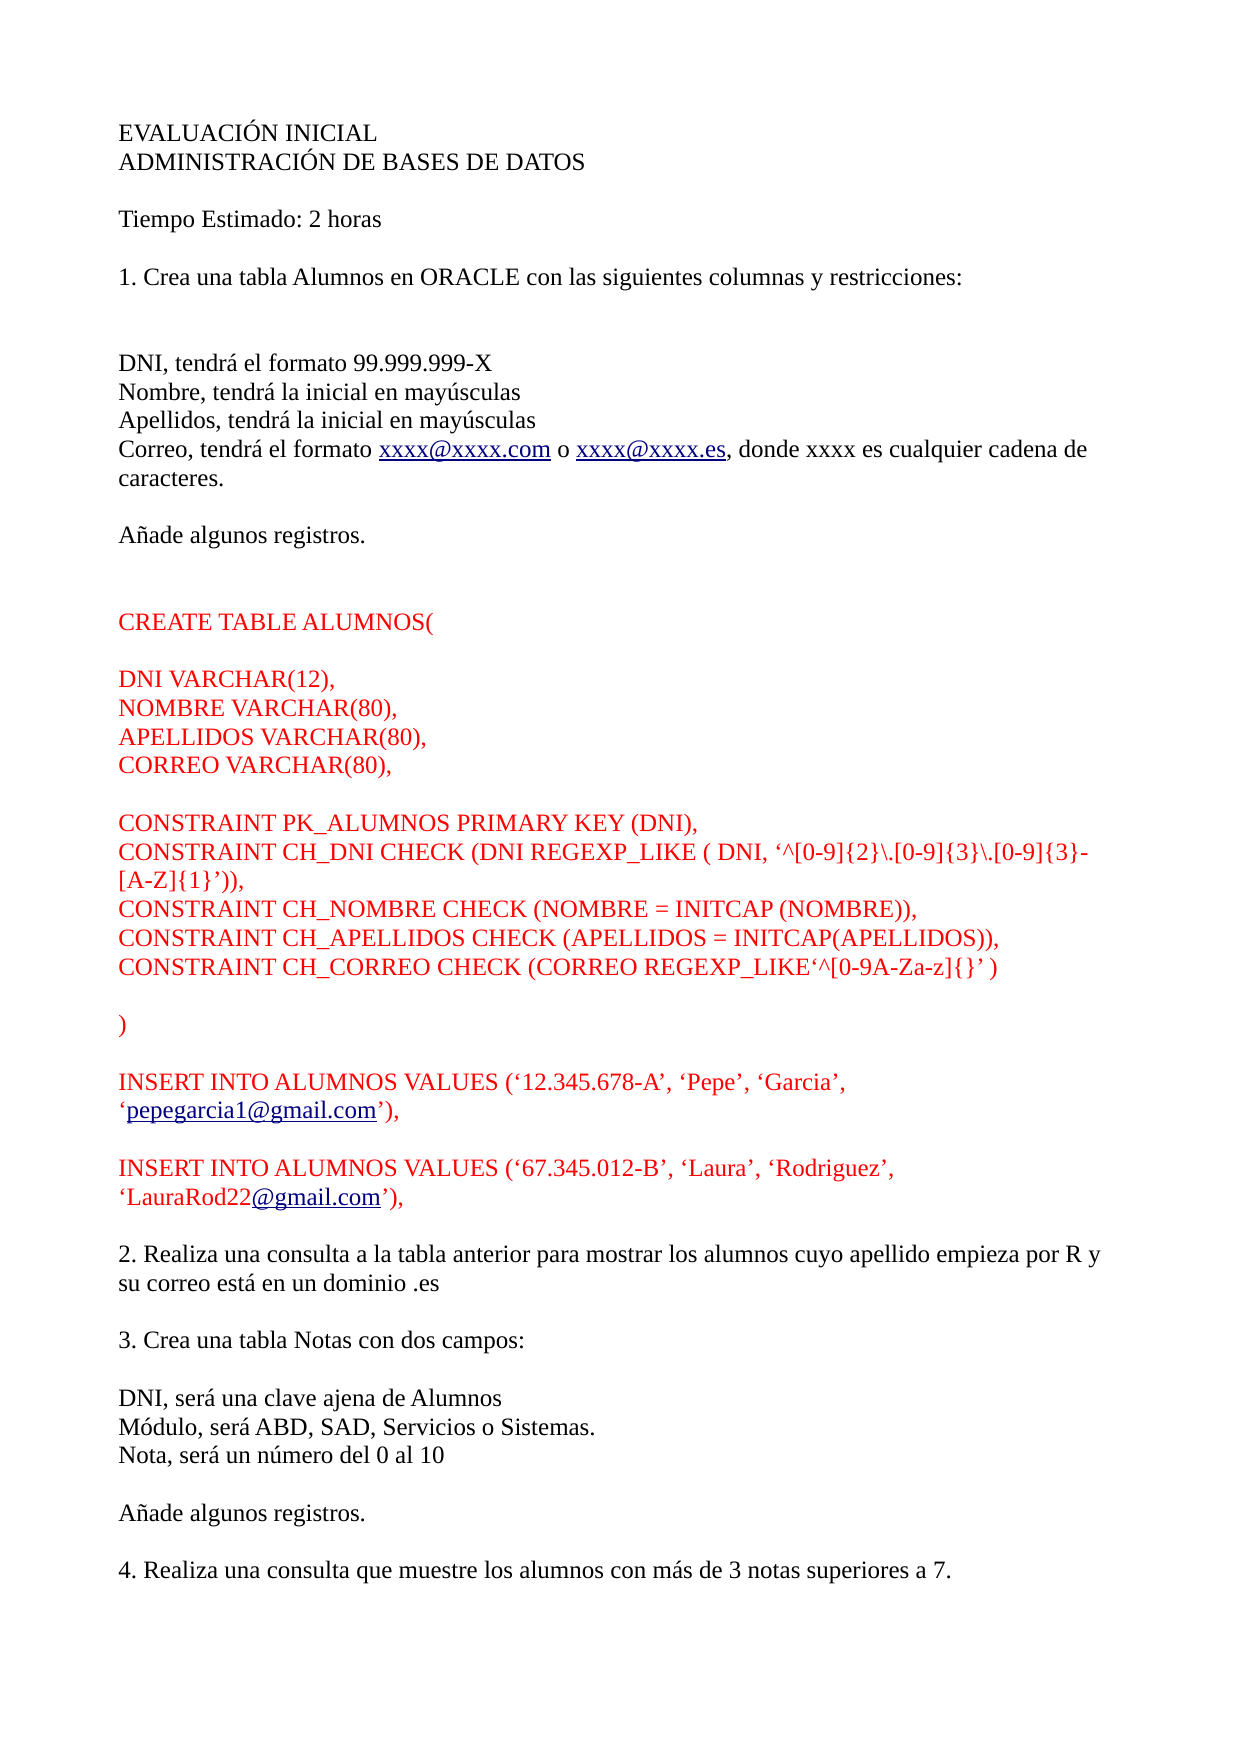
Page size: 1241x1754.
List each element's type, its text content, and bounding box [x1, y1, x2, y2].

text CONSTRAINT CH_CORREO CHECK (CORREO REGEXP_LIKE‘^[0-9A-Za-z]{}’ ) [118, 952, 1122, 981]
text 1. Crea una tabla Alumnos en ORACLE con las siguientes columnas y restricciones: [118, 262, 1122, 291]
text CONSTRAINT CH_APELLIDOS CHECK (APELLIDOS = INITCAP(APELLIDOS)), [118, 923, 1122, 952]
text Nota, será un número del 0 al 10 [118, 1441, 1122, 1469]
text Tiempo Estimado: 2 horas [118, 204, 1122, 233]
text ADMINISTRACIÓN DE BASES DE DATOS [118, 147, 1122, 176]
text Añade algunos registros. [118, 1498, 1122, 1527]
text NOMBRE VARCHAR(80), [118, 693, 1122, 722]
text CREATE TABLE ALUMNOS( [118, 607, 1122, 636]
text 2. Realiza una consulta a la tabla anterior para mostrar los alumnos cuyo apellido empieza por R y su correo está en un dominio .es [118, 1239, 1122, 1297]
text Nombre, tendrá la inicial en mayúsculas [118, 377, 1122, 406]
text CORREO VARCHAR(80), [118, 751, 1122, 779]
text ) [118, 1009, 1122, 1038]
text APELLIDOS VARCHAR(80), [118, 722, 1122, 751]
text CONSTRAINT CH_DNI CHECK (DNI REGEXP_LIKE ( DNI, ‘^[0-9]{2}\.[0-9]{3}\.[0-9]{3}-[A-Z]{1}’)), [118, 837, 1122, 894]
text 3. Crea una tabla Notas con dos campos: [118, 1326, 1122, 1354]
text EVALUACIÓN INICIAL [118, 118, 1122, 147]
text CONSTRAINT PK_ALUMNOS PRIMARY KEY (DNI), [118, 808, 1122, 837]
text CONSTRAINT CH_NOMBRE CHECK (NOMBRE = INITCAP (NOMBRE)), [118, 894, 1122, 923]
text Apellidos, tendrá la inicial en mayúsculas [118, 406, 1122, 434]
text Correo, tendrá el formato xxxx@xxxx.com o xxxx@xxxx.es, donde xxxx es cualquier cadena de caracteres. [118, 434, 1122, 492]
text INSERT INTO ALUMNOS VALUES (‘67.345.012-B’, ‘Laura’, ‘Rodriguez’, ‘LauraRod22@gmail.com’), [118, 1153, 1122, 1211]
text DNI, tendrá el formato 99.999.999-X [118, 348, 1122, 377]
text 4. Realiza una consulta que muestre los alumnos con más de 3 notas superiores a 7. [118, 1556, 1122, 1584]
text DNI, será una clave ajena de Alumnos [118, 1383, 1122, 1412]
text Módulo, será ABD, SAD, Servicios o Sistemas. [118, 1412, 1122, 1441]
text DNI VARCHAR(12), [118, 664, 1122, 693]
text Añade algunos registros. [118, 521, 1122, 549]
text INSERT INTO ALUMNOS VALUES (‘12.345.678-A’, ‘Pepe’, ‘Garcia’, ‘pepegarcia1@gmail.com’), [118, 1067, 1122, 1124]
